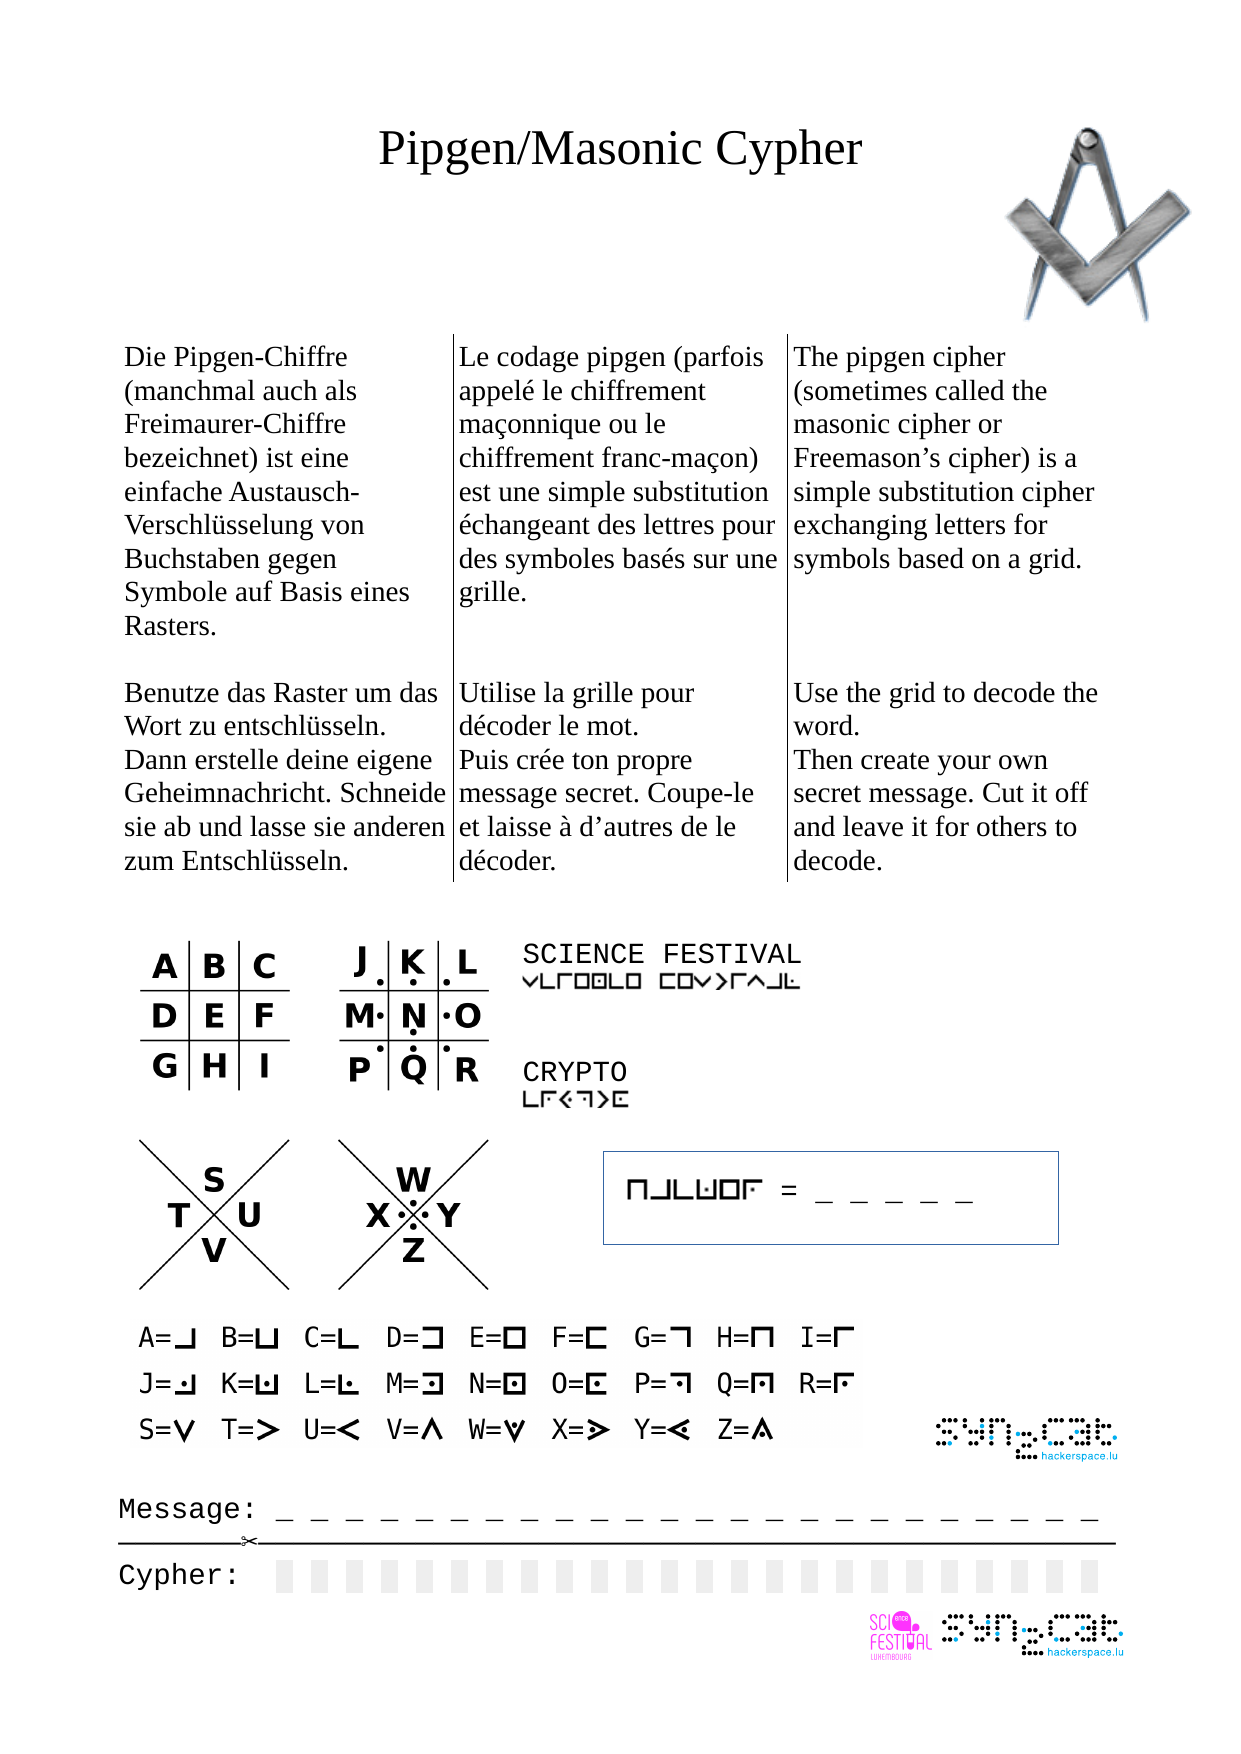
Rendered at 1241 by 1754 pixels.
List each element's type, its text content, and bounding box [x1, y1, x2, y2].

table_header Le codage pipgen (parfois appelé le chiffrement maçonnique ou le chiffrement franc-maçon) est une simple substitution échangeant des lettres pour des symboles basés sur une grille. Utilise la grille pour décoder le mot. Puis crée ton propre message secret. Coupe-le et laisse à d’autres de le décoder. [454, 334, 787, 882]
text Message: _ _ _ _ _ _ _ _ _ _ _ _ _ _ _ _ _ _ _ _ _ _ _ _ [118, 1494, 1122, 1527]
text SCIENCE FESTIVAL [505, 939, 1122, 972]
picture [627, 1179, 763, 1200]
table_header The pipgen cipher (sometimes called the masonic cipher or Freemason’s cipher) is a simple substitution cipher exchanging letters for symbols based on a grid. Use the grid to decode the word. Then create your own secret message. Cut it off and leave it for others to decode. [788, 334, 1122, 882]
text [505, 1176, 603, 1209]
picture [129, 1319, 863, 1448]
text [118, 1058, 123, 1091]
picture [522, 972, 642, 990]
picture [522, 1090, 629, 1108]
picture [870, 1611, 933, 1660]
picture [659, 972, 801, 990]
picture [1081, 1649, 1087, 1656]
text CRYPTO [505, 1058, 1122, 1091]
text Pipgen/Masonic Cypher [118, 118, 992, 176]
picture [1060, 1650, 1071, 1656]
text ———————✂————————————————————————————————————————————————— [118, 1527, 1122, 1560]
picture [992, 114, 1204, 342]
text [1059, 1176, 1122, 1209]
picture [123, 924, 505, 1306]
text = _ _ _ _ _ [604, 1176, 1058, 1209]
picture [1048, 1451, 1065, 1460]
picture [1072, 1453, 1081, 1460]
picture [1100, 1650, 1111, 1656]
text Cypher: [118, 1560, 1122, 1593]
table_header Die Pipgen-Chiffre (manchmal auch als Freimaurer-Chiffre bezeichnet) ist eine einfache Austausch-Verschlüsselung von Buchstaben gegen Symbole auf Basis eines Rasters. Benutze das Raster um das Wort zu entschlüsseln. Dann erstelle deine eigene Geheimnachricht. Schneide sie ab und lasse sie anderen zum Entschlüsseln. [118, 334, 453, 882]
picture [1093, 1453, 1099, 1460]
